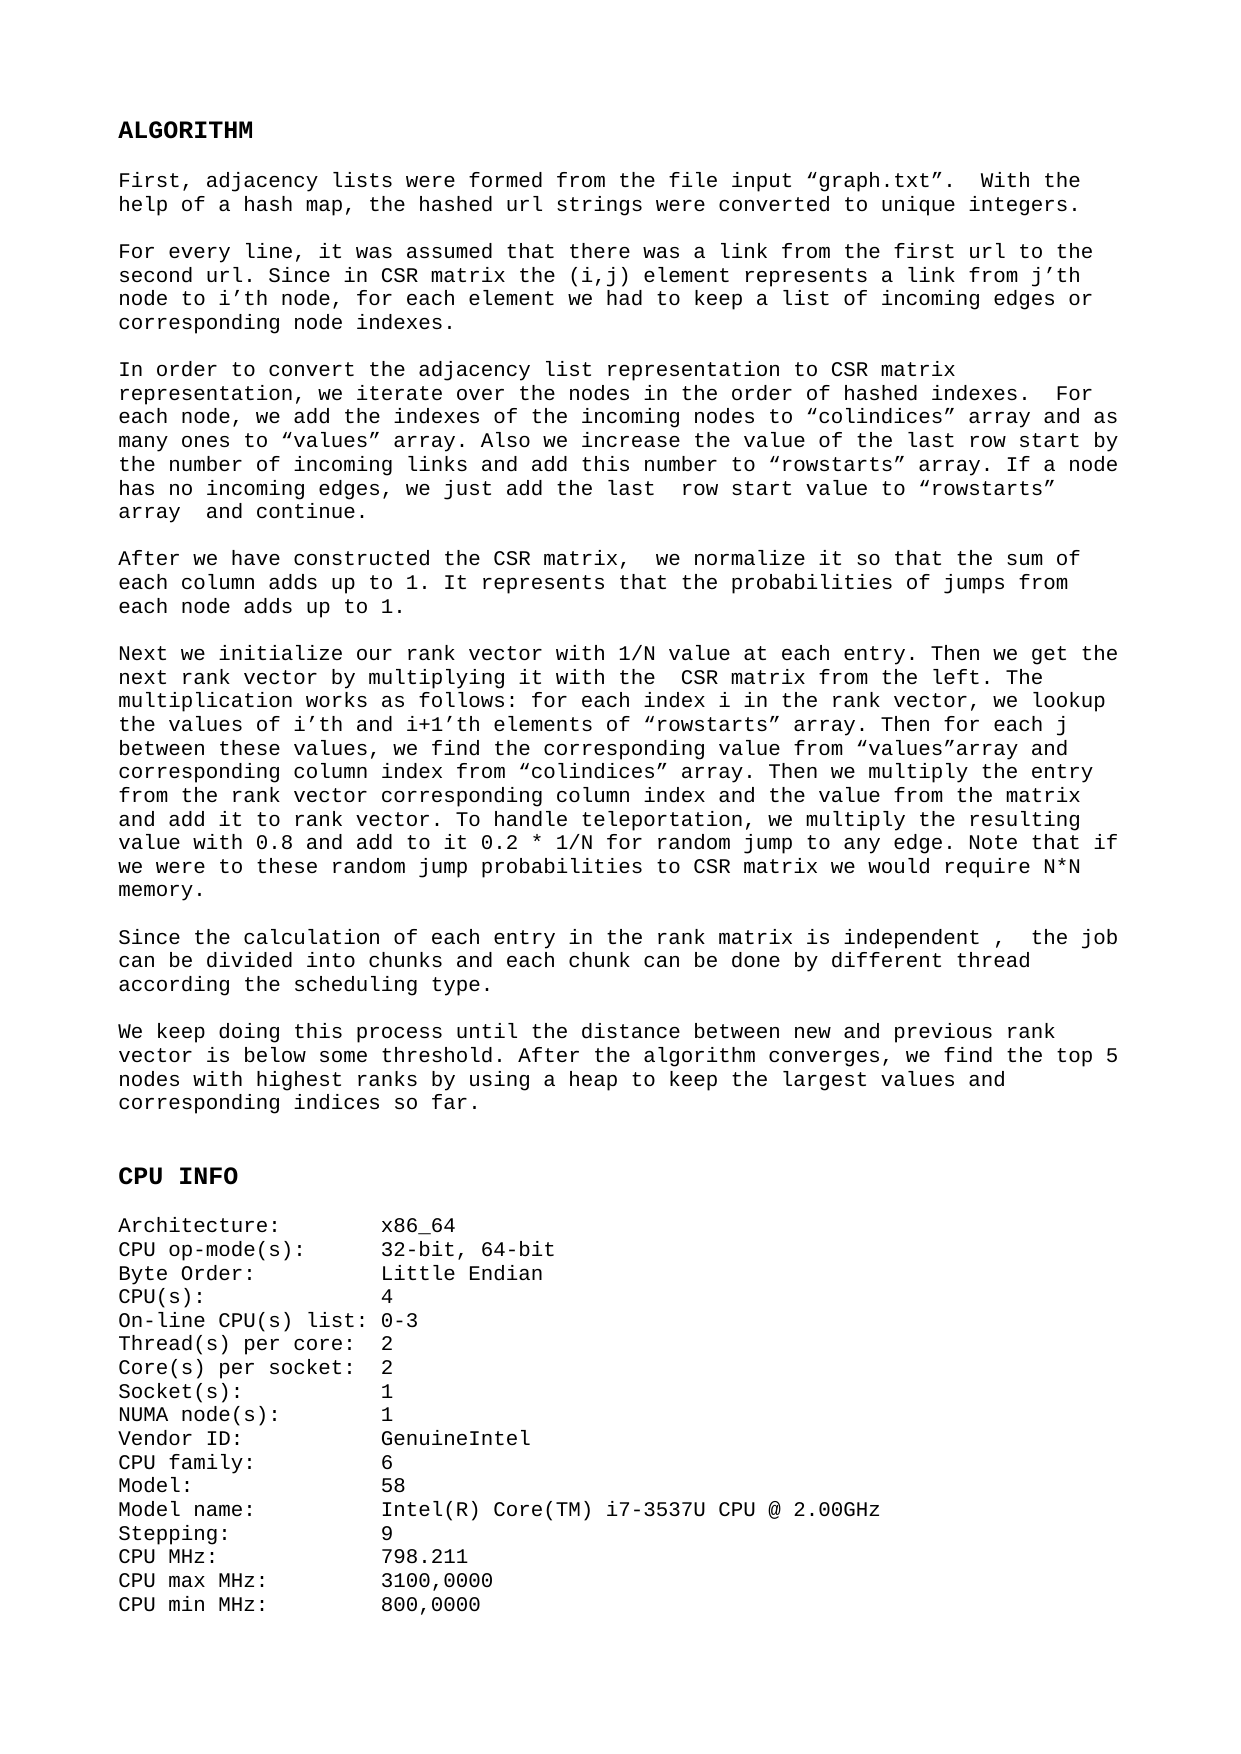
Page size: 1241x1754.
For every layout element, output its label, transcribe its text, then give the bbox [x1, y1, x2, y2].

text After we have constructed the CSR matrix, we normalize it so that the sum of each column adds up to 1. It represents that the probabilities of jumps from each node adds up to 1. [118, 548, 1122, 619]
text Since the calculation of each entry in the rank matrix is independent , the job can be divided into chunks and each chunk can be done by different thread according the scheduling type. [118, 927, 1122, 998]
text Model: 58 [118, 1475, 1122, 1499]
text For every line, it was assumed that there was a link from the first url to the second url. Since in CSR matrix the (i,j) element represents a link from j’th node to i’th node, for each element we had to keep a list of incoming edges or corresponding node indexes. [118, 241, 1122, 336]
text Architecture: x86_64 [118, 1215, 1122, 1239]
text NUMA node(s): 1 [118, 1404, 1122, 1428]
text Thread(s) per core: 2 [118, 1333, 1122, 1357]
text Vendor ID: GenuineIntel [118, 1428, 1122, 1452]
text CPU family: 6 [118, 1452, 1122, 1475]
text CPU MHz: 798.211 [118, 1546, 1122, 1570]
text In order to convert the adjacency list representation to CSR matrix representation, we iterate over the nodes in the order of hashed indexes. For each node, we add the indexes of the incoming nodes to “colindices” array and as many ones to “values” array. Also we increase the value of the last row start by the number of incoming links and add this number to “rowstarts” array. If a node has no incoming edges, we just add the last row start value to “rowstarts” array and continue. [118, 359, 1122, 525]
text CPU max MHz: 3100,0000 [118, 1570, 1122, 1593]
text Byte Order: Little Endian [118, 1262, 1122, 1286]
text Next we initialize our rank vector with 1/N value at each entry. Then we get the next rank vector by multiplying it with the CSR matrix from the left. The multiplication works as follows: for each index i in the rank vector, we lookup the values of i’th and i+1’th elements of “rowstarts” array. Then for each j between these values, we find the corresponding value from “values”array and corresponding column index from “colindices” array. Then we multiply the entry from the rank vector corresponding column index and the value from the matrix and add it to rank vector. To handle teleportation, we multiply the resulting value with 0.8 and add to it 0.2 * 1/N for random jump to any edge. Note that if we were to these random jump probabilities to CSR matrix we would require N*N memory. [118, 643, 1122, 903]
text ALGORITHM [118, 118, 1122, 146]
text CPU op-mode(s): 32-bit, 64-bit [118, 1239, 1122, 1262]
text First, adjacency lists were formed from the file input “graph.txt”. With the help of a hash map, the hashed url strings were converted to unique integers. [118, 170, 1122, 217]
text Stepping: 9 [118, 1523, 1122, 1546]
text CPU INFO [118, 1163, 1122, 1192]
text On-line CPU(s) list: 0-3 [118, 1310, 1122, 1333]
text Core(s) per socket: 2 [118, 1357, 1122, 1381]
text CPU min MHz: 800,0000 [118, 1593, 1122, 1617]
text Model name: Intel(R) Core(TM) i7-3537U CPU @ 2.00GHz [118, 1499, 1122, 1523]
text We keep doing this process until the distance between new and previous rank vector is below some threshold. After the algorithm converges, we find the top 5 nodes with highest ranks by using a heap to keep the largest values and corresponding indices so far. [118, 1021, 1122, 1116]
text Socket(s): 1 [118, 1381, 1122, 1404]
text CPU(s): 4 [118, 1286, 1122, 1310]
